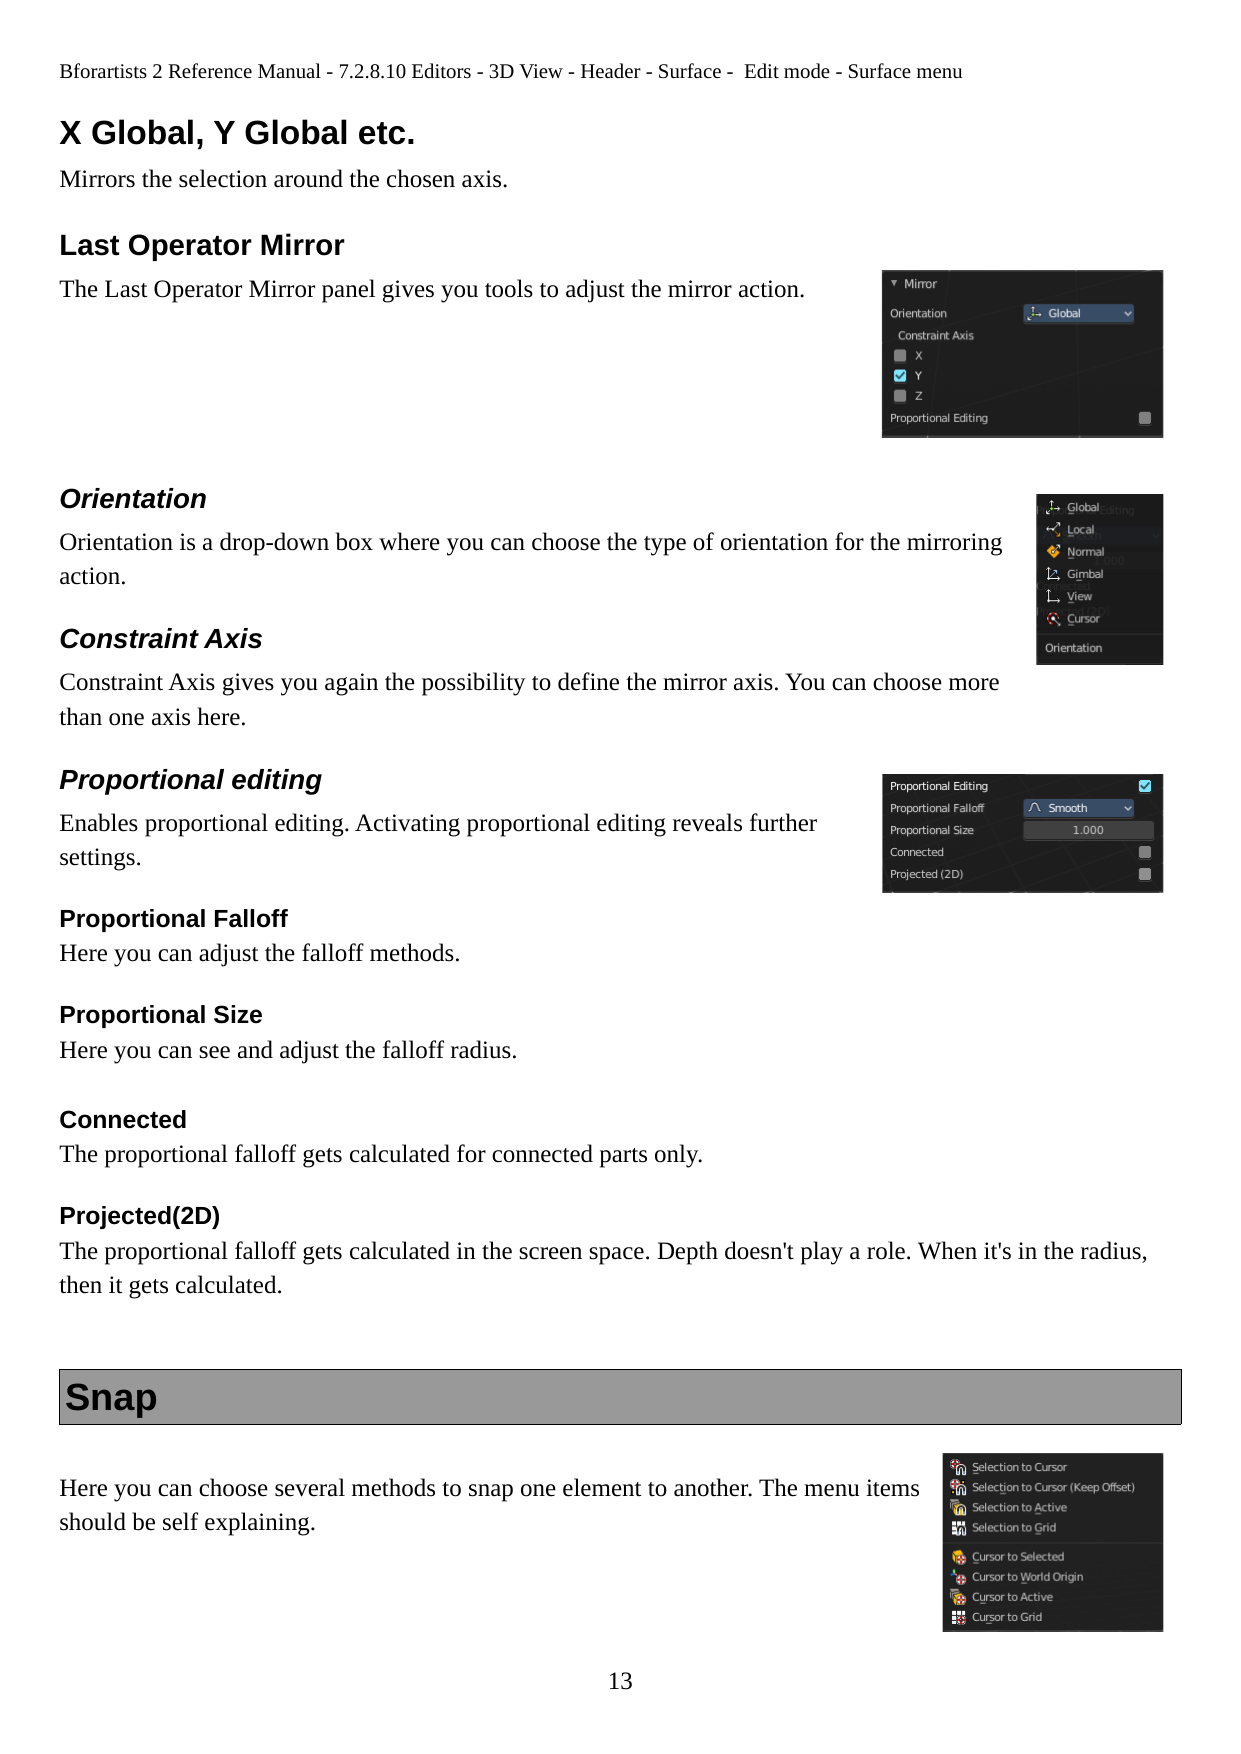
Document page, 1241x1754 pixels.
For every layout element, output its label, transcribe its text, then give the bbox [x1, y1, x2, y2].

text Here you can see and adjust the falloff radius. [59, 1035, 1181, 1063]
table_header Snap [60, 1370, 1181, 1424]
text The Last Operator Mirror panel gives you tools to adjust the mirror action. [59, 274, 881, 302]
subtitle Orientation [59, 482, 1181, 514]
subtitle Projected(2D) [59, 1201, 1181, 1230]
subtitle X Global, Y Global etc. [59, 113, 1181, 151]
text Here you can choose several methods to snap one element to another. The menu items should be self explaining. [59, 1473, 942, 1536]
picture [942, 1453, 1164, 1632]
subtitle Connected [59, 1105, 1181, 1133]
text Enables proportional editing. Activating proportional editing reveals further settings. [59, 808, 882, 871]
subtitle Constraint Axis [59, 623, 1036, 655]
subtitle [1164, 623, 1181, 655]
subtitle Proportional editing [59, 763, 1181, 795]
text Here you can adjust the falloff methods. [59, 938, 1181, 967]
text Orientation is a drop-down box where you can choose the type of orientation for the mirroring action. [59, 527, 1036, 590]
picture [1036, 494, 1164, 665]
text The proportional falloff gets calculated for connected parts only. [59, 1139, 1181, 1168]
picture [882, 774, 1164, 893]
text The proportional falloff gets calculated in the screen space. Depth doesn't play a role. When it's in the radius, then it gets calculated. [59, 1236, 1181, 1299]
text Constraint Axis gives you again the possibility to define the mirror axis. You can choose more than one axis here. [59, 667, 1181, 730]
picture [881, 270, 1164, 438]
subtitle Proportional Size [59, 1000, 1181, 1028]
text Mirrors the selection around the chosen axis. [59, 164, 1181, 192]
subtitle Proportional Falloff [59, 904, 1181, 932]
subtitle Last Operator Mirror [59, 227, 1181, 261]
